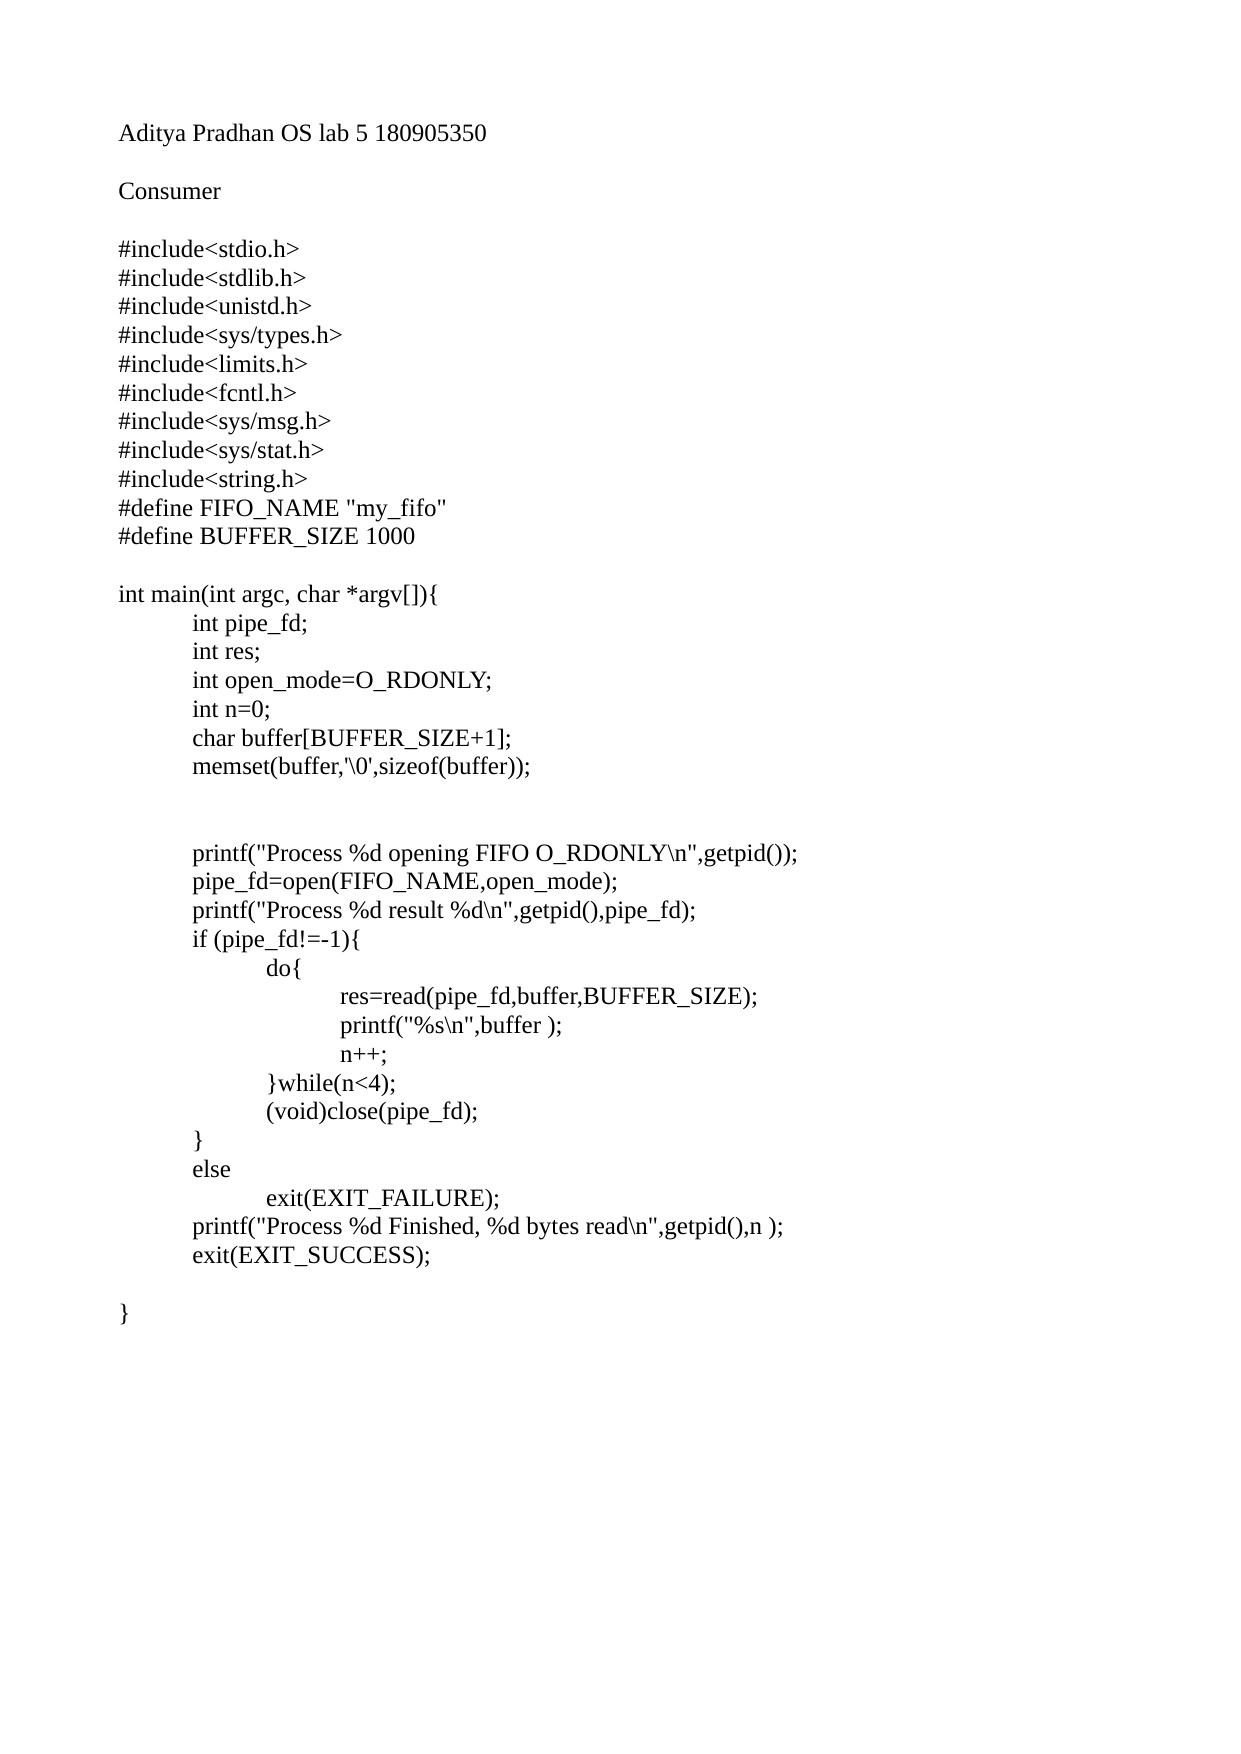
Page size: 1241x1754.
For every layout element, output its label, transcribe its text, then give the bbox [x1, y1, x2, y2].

text } [118, 1298, 1122, 1326]
text memset(buffer,'\0',sizeof(buffer)); [118, 751, 1122, 780]
text n++; [118, 1039, 1122, 1068]
text printf("%s\n",buffer ); [118, 1010, 1122, 1039]
text #define FIFO_NAME "my_fifo" [118, 493, 1122, 521]
text printf("Process %d result %d\n",getpid(),pipe_fd); [118, 895, 1122, 924]
text (void)close(pipe_fd); [118, 1096, 1122, 1125]
text #define BUFFER_SIZE 1000 [118, 521, 1122, 550]
text if (pipe_fd!=-1){ [118, 924, 1122, 953]
text char buffer[BUFFER_SIZE+1]; [118, 723, 1122, 751]
text printf("Process %d opening FIFO O_RDONLY\n",getpid()); [118, 838, 1122, 866]
text #include<stdio.h> [118, 234, 1122, 263]
text printf("Process %d Finished, %d bytes read\n",getpid(),n ); [118, 1211, 1122, 1240]
text #include<stdlib.h> [118, 263, 1122, 291]
text int res; [118, 636, 1122, 665]
text #include<string.h> [118, 464, 1122, 493]
text exit(EXIT_FAILURE); [118, 1183, 1122, 1211]
text #include<sys/stat.h> [118, 435, 1122, 464]
text do{ [118, 953, 1122, 981]
text } [118, 1125, 1122, 1154]
text pipe_fd=open(FIFO_NAME,open_mode); [118, 866, 1122, 895]
text else [118, 1154, 1122, 1183]
text }while(n<4); [118, 1068, 1122, 1096]
text Consumer [118, 176, 1122, 205]
text #include<limits.h> [118, 349, 1122, 378]
text int open_mode=O_RDONLY; [118, 665, 1122, 694]
text int n=0; [118, 694, 1122, 723]
text #include<fcntl.h> [118, 378, 1122, 406]
text #include<sys/msg.h> [118, 406, 1122, 435]
text exit(EXIT_SUCCESS); [118, 1240, 1122, 1269]
text #include<sys/types.h> [118, 320, 1122, 349]
text res=read(pipe_fd,buffer,BUFFER_SIZE); [118, 981, 1122, 1010]
text #include<unistd.h> [118, 291, 1122, 320]
text int main(int argc, char *argv[]){ [118, 579, 1122, 608]
text int pipe_fd; [118, 608, 1122, 636]
